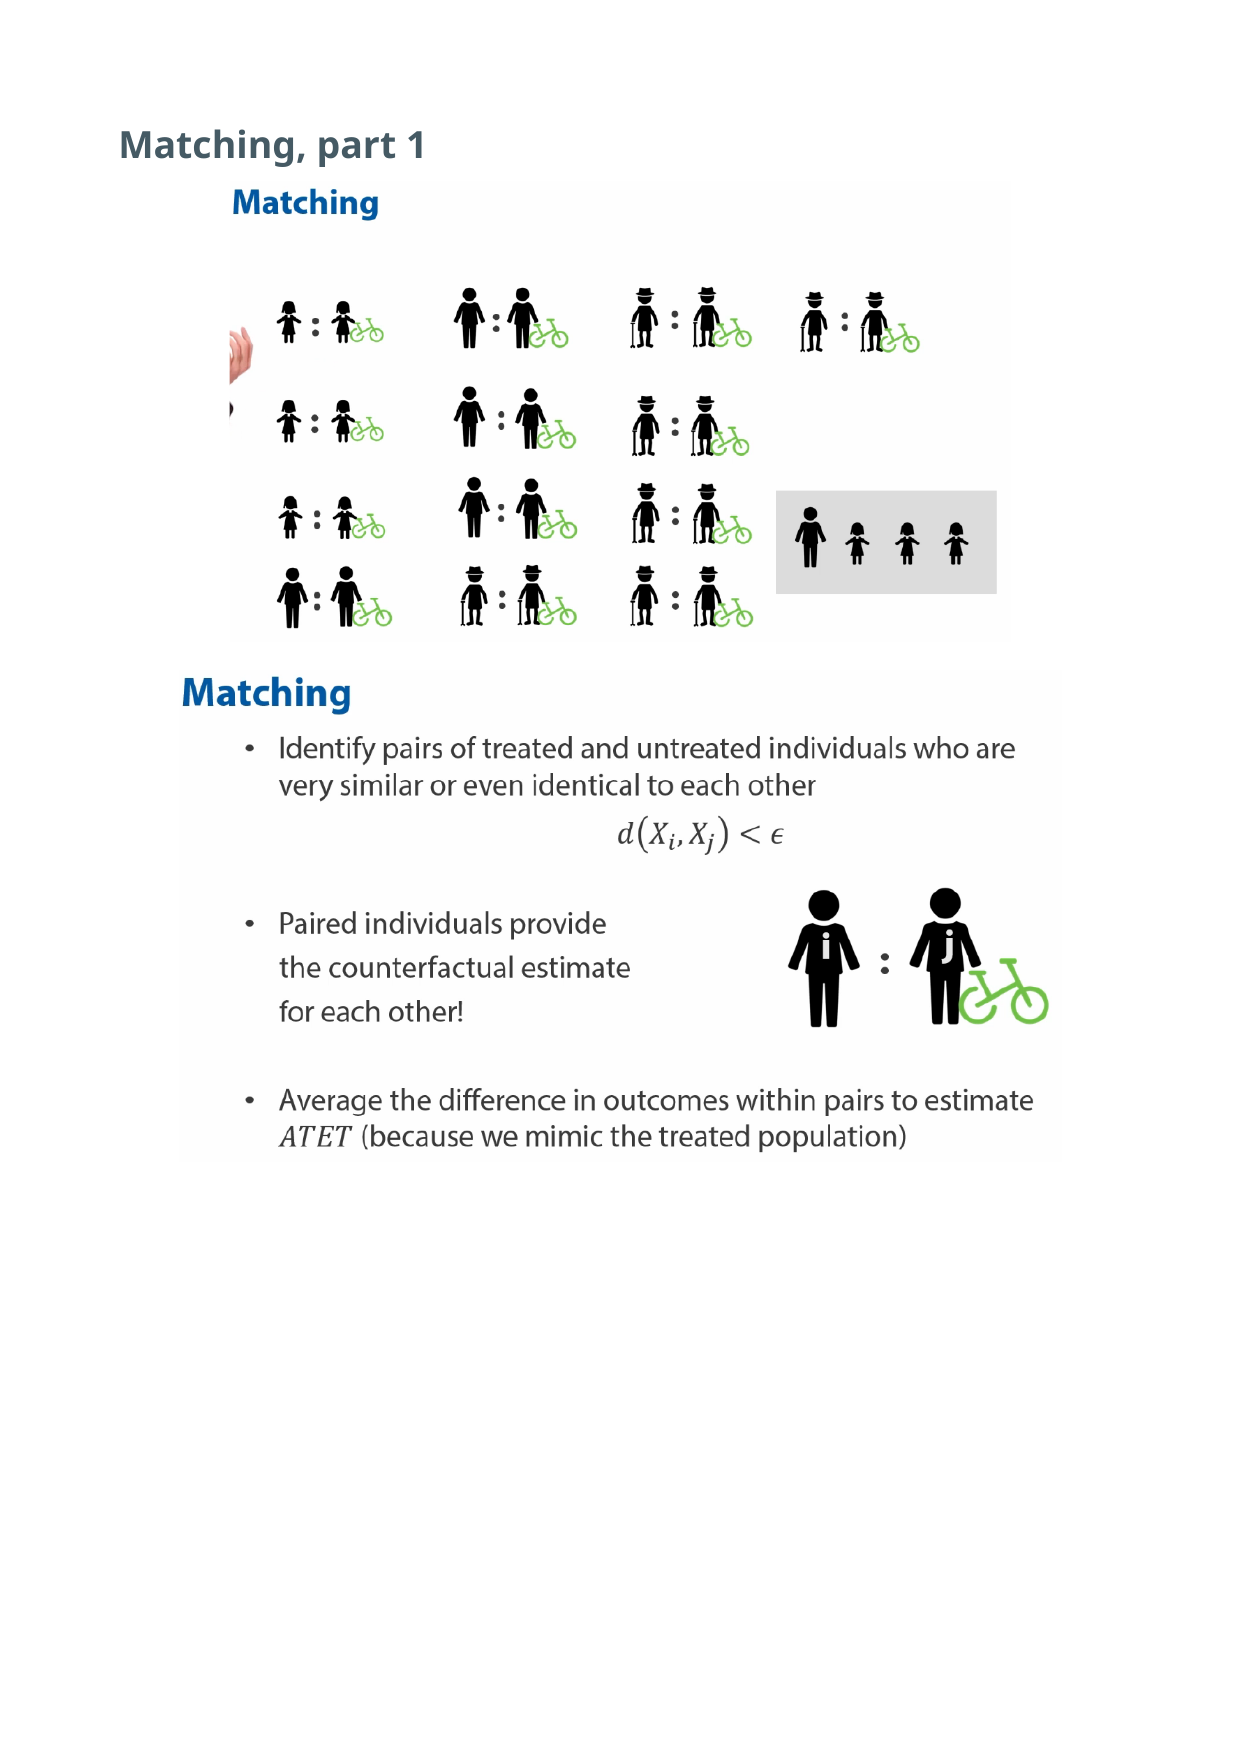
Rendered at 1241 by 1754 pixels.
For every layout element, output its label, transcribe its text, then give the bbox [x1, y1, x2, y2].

picture [229, 181, 1011, 642]
subtitle Matching, part 1 [118, 118, 1122, 169]
picture [178, 670, 1062, 1162]
